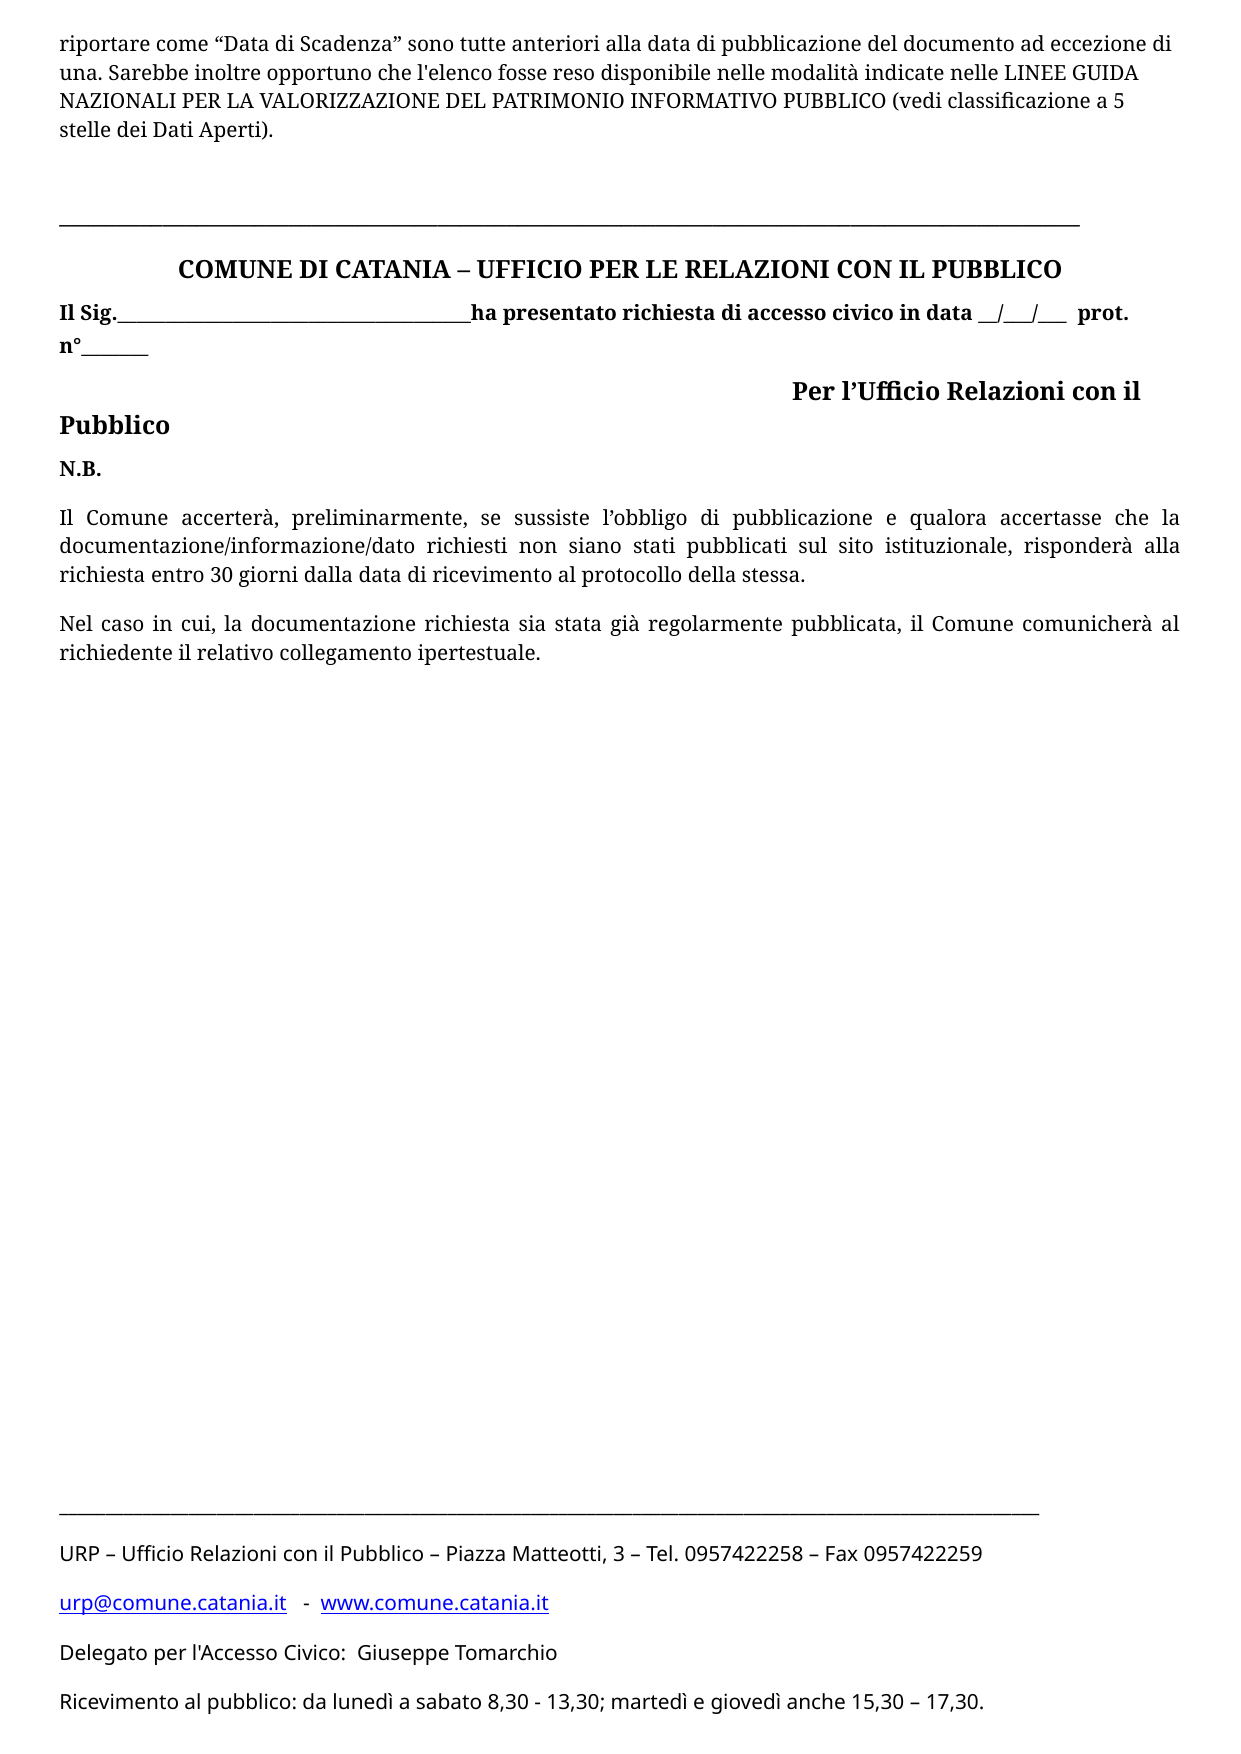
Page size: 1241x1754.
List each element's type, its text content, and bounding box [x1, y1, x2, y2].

text N.B. [59, 454, 1181, 482]
text Nel caso in cui, la documentazione richiesta sia stata già regolarmente pubblicata, il Comune comunicherà al richiedente il relativo collegamento ipertestuale. [59, 609, 1181, 666]
text _________________________________________________________________________________________ [59, 197, 1181, 231]
text riportare come “Data di Scadenza” sono tutte anteriori alla data di pubblicazione del documento ad eccezione di una. Sarebbe inoltre opportuno che l'elenco fosse reso disponibile nelle modalità indicate nelle LINEE GUIDA NAZIONALI PER LA VALORIZZAZIONE DEL PATRIMONIO INFORMATIVO PUBBLICO (vedi classificazione a 5 stelle dei Dati Aperti). [59, 29, 1181, 143]
text Il Sig._____________________________________ha presentato richiesta di accesso civico in data __/___/___ prot. n°_______ [59, 298, 1181, 361]
text Per l’Ufficio Relazioni con il Pubblico [59, 373, 1181, 441]
text COMUNE DI CATANIA – UFFICIO PER LE RELAZIONI CON IL PUBBLICO [59, 252, 1181, 286]
text Il Comune accerterà, preliminarmente, se sussiste l’obbligo di pubblicazione e qualora accertasse che la documentazione/informazione/dato richiesti non siano stati pubblicati sul sito istituzionale, risponderà alla richiesta entro 30 giorni dalla data di ricevimento al protocollo della stessa. [59, 503, 1181, 588]
